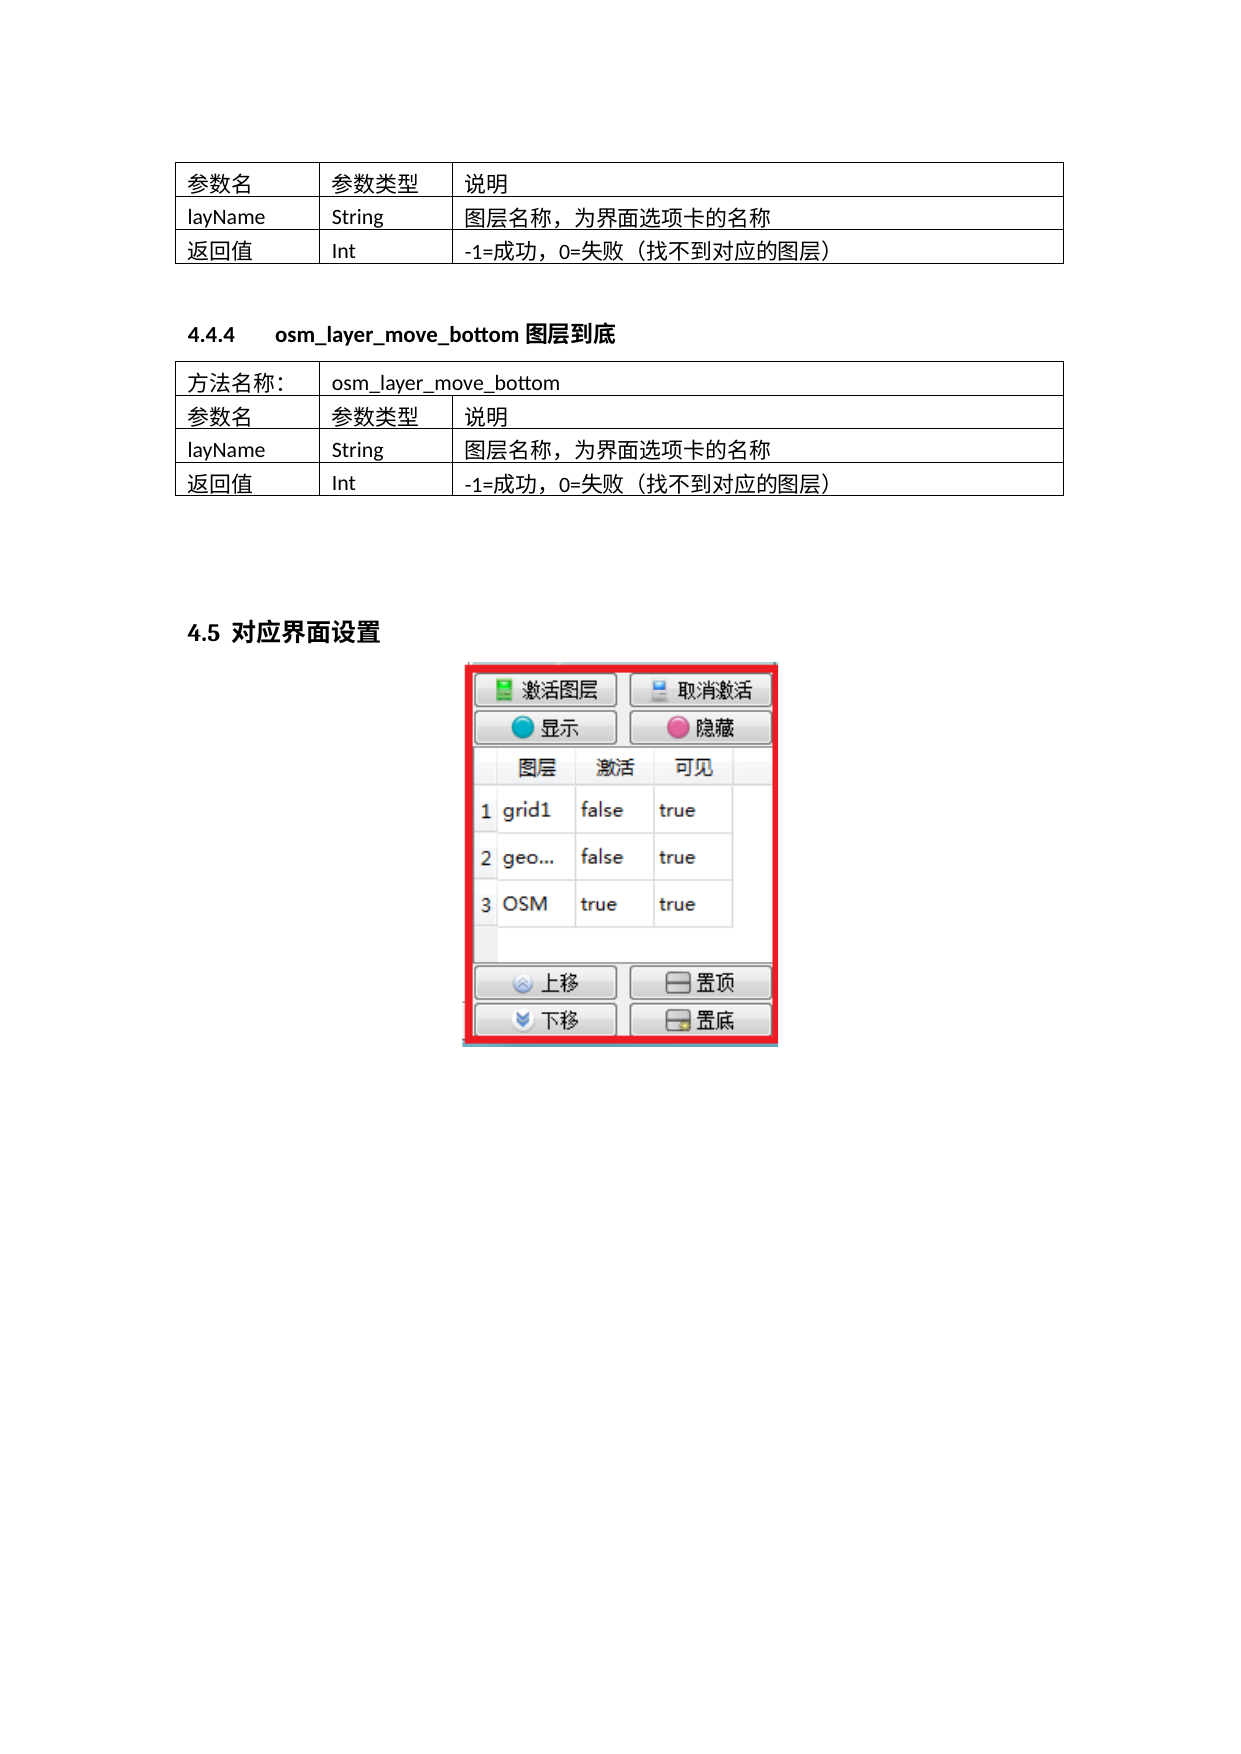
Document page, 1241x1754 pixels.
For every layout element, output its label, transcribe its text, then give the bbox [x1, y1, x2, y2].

table_cell String [320, 429, 452, 462]
table_cell 参数类型 [320, 163, 452, 196]
subtitle osm_layer_move_bottom 图层到底 [187, 296, 1053, 361]
table_cell String [320, 197, 452, 229]
table_header osm_layer_move_bottom [320, 362, 1063, 395]
table_cell 返回值 [176, 230, 319, 263]
table_cell -1=成功，0=失败（找不到对应的图层） [453, 463, 1063, 495]
table_cell Int [320, 230, 452, 263]
table_cell 图层名称，为界面选项卡的名称 [453, 197, 1063, 229]
picture [462, 662, 779, 1047]
table_cell 图层名称，为界面选项卡的名称 [453, 429, 1063, 462]
subtitle 对应界面设置 [187, 594, 1053, 659]
table_cell layName [176, 429, 319, 462]
table_header 方法名称： [176, 362, 319, 395]
table_cell 说明 [453, 396, 1063, 428]
table_cell -1=成功，0=失败（找不到对应的图层） [453, 230, 1063, 263]
table_cell 参数名 [176, 163, 319, 196]
table_cell 说明 [453, 163, 1063, 196]
table_cell 参数类型 [320, 396, 452, 428]
table_cell 返回值 [176, 463, 319, 495]
table_cell layName [176, 197, 319, 229]
table_cell 参数名 [176, 396, 319, 428]
table_cell Int [320, 463, 452, 495]
